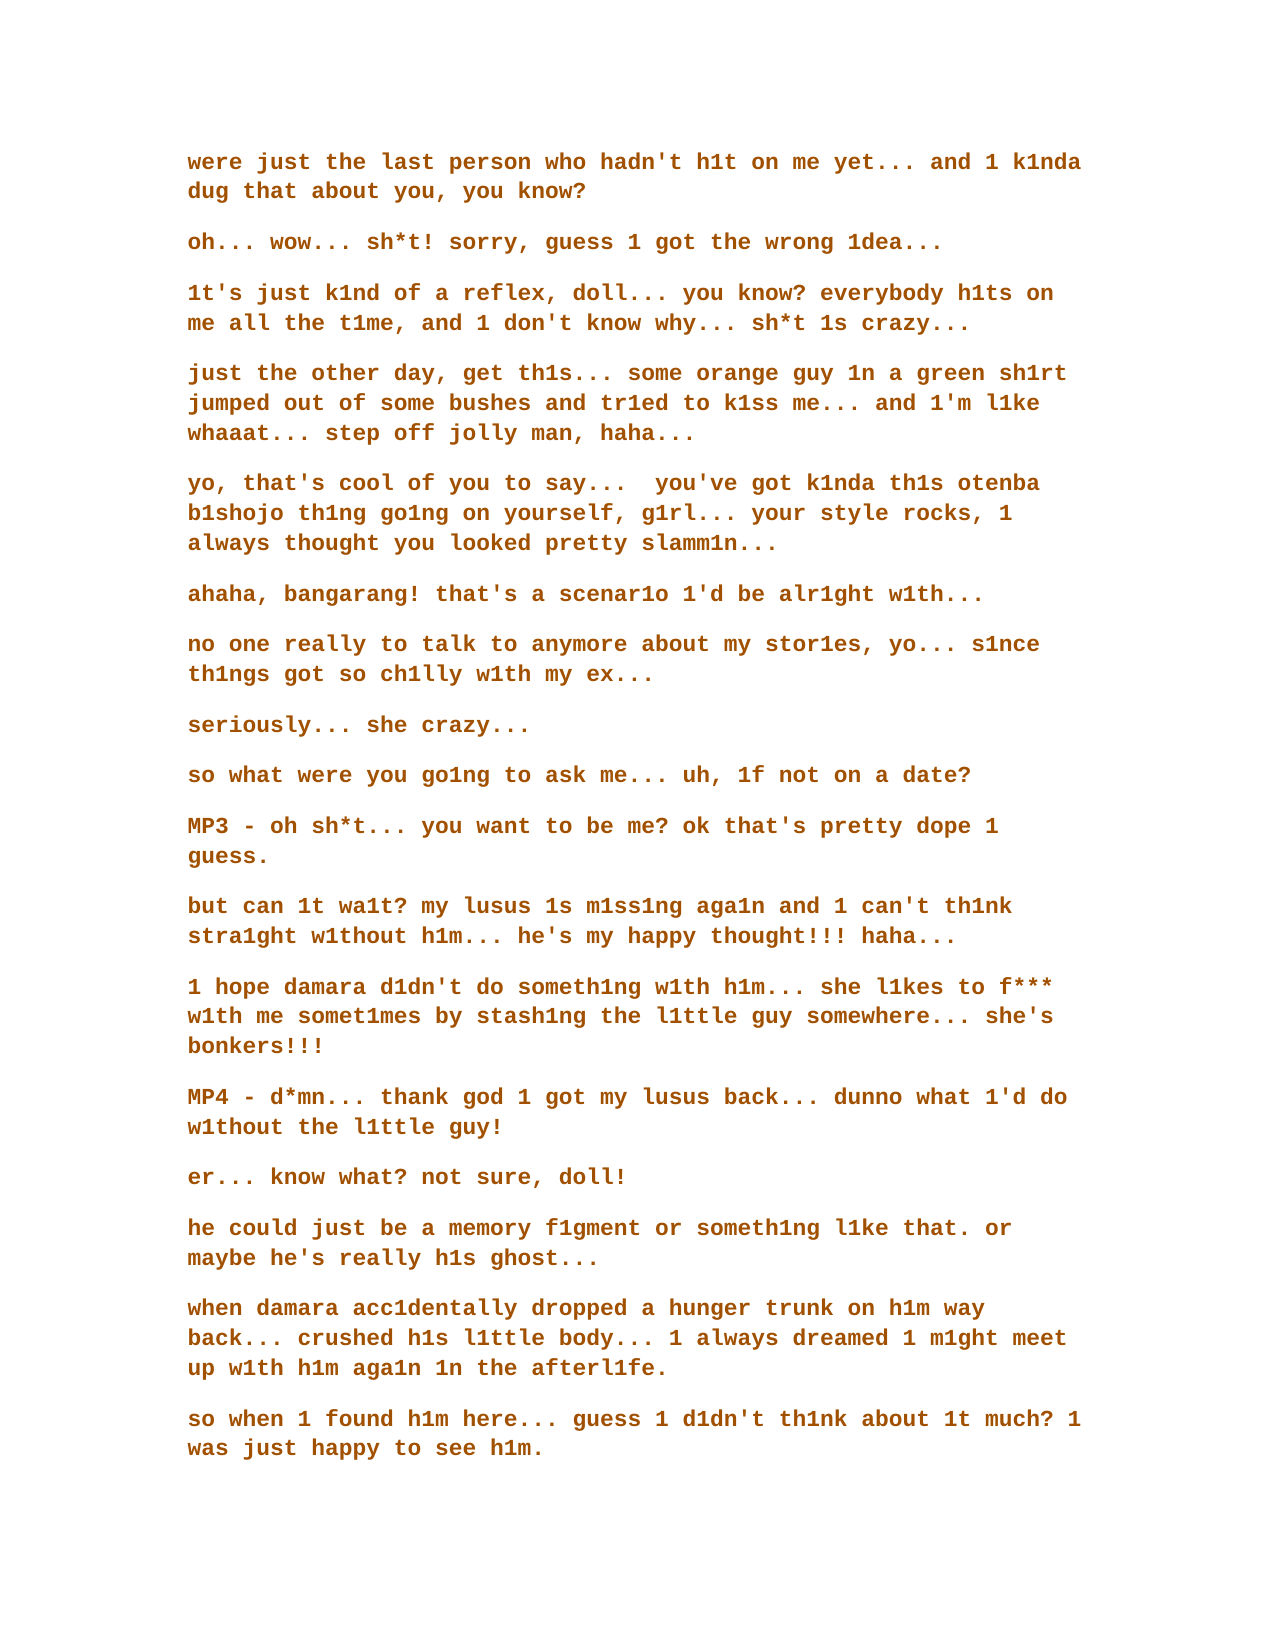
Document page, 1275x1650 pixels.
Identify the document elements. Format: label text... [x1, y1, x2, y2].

text were just the last person who hadn't h1t on me yet... and 1 k1nda dug that about you, you know? [187, 150, 1087, 206]
text MP4 - d*mn... thank god 1 got my lusus back... dunno what 1'd do w1thout the l1ttle guy! [187, 1085, 1087, 1141]
text he could just be a memory f1gment or someth1ng l1ke that. or maybe he's really h1s ghost... [187, 1216, 1087, 1272]
text but can 1t wa1t? my lusus 1s m1ss1ng aga1n and 1 can't th1nk stra1ght w1thout h1m... he's my happy thought!!! haha... [187, 894, 1087, 950]
text seriously... she crazy... [187, 713, 1087, 739]
text just the other day, get th1s... some orange guy 1n a green sh1rt jumped out of some bushes and tr1ed to k1ss me... and 1'm l1ke whaaat... step off jolly man, haha... [187, 361, 1087, 447]
text so when 1 found h1m here... guess 1 d1dn't th1nk about 1t much? 1 was just happy to see h1m. [187, 1407, 1087, 1463]
text ahaha, bangarang! that's a scenar1o 1'd be alr1ght w1th... [187, 582, 1087, 608]
text MP3 - oh sh*t... you want to be me? ok that's pretty dope 1 guess. [187, 814, 1087, 870]
text 1t's just k1nd of a reflex, doll... you know? everybody h1ts on me all the t1me, and 1 don't know why... sh*t 1s crazy... [187, 281, 1087, 337]
text er... know what? not sure, doll! [187, 1166, 1087, 1192]
text when damara acc1dentally dropped a hunger trunk on h1m way back... crushed h1s l1ttle body... 1 always dreamed 1 m1ght meet up w1th h1m aga1n 1n the afterl1fe. [187, 1297, 1087, 1382]
text oh... wow... sh*t! sorry, guess 1 got the wrong 1dea... [187, 230, 1087, 256]
text so what were you go1ng to ask me... uh, 1f not on a date? [187, 763, 1087, 789]
text 1 hope damara d1dn't do someth1ng w1th h1m... she l1kes to f*** w1th me somet1mes by stash1ng the l1ttle guy somewhere... she's bonkers!!! [187, 975, 1087, 1061]
text yo, that's cool of you to say... you've got k1nda th1s otenba b1shojo th1ng go1ng on yourself, g1rl... your style rocks, 1 always thought you looked pretty slamm1n... [187, 472, 1087, 557]
text no one really to talk to anymore about my stor1es, yo... s1nce th1ngs got so ch1lly w1th my ex... [187, 632, 1087, 688]
